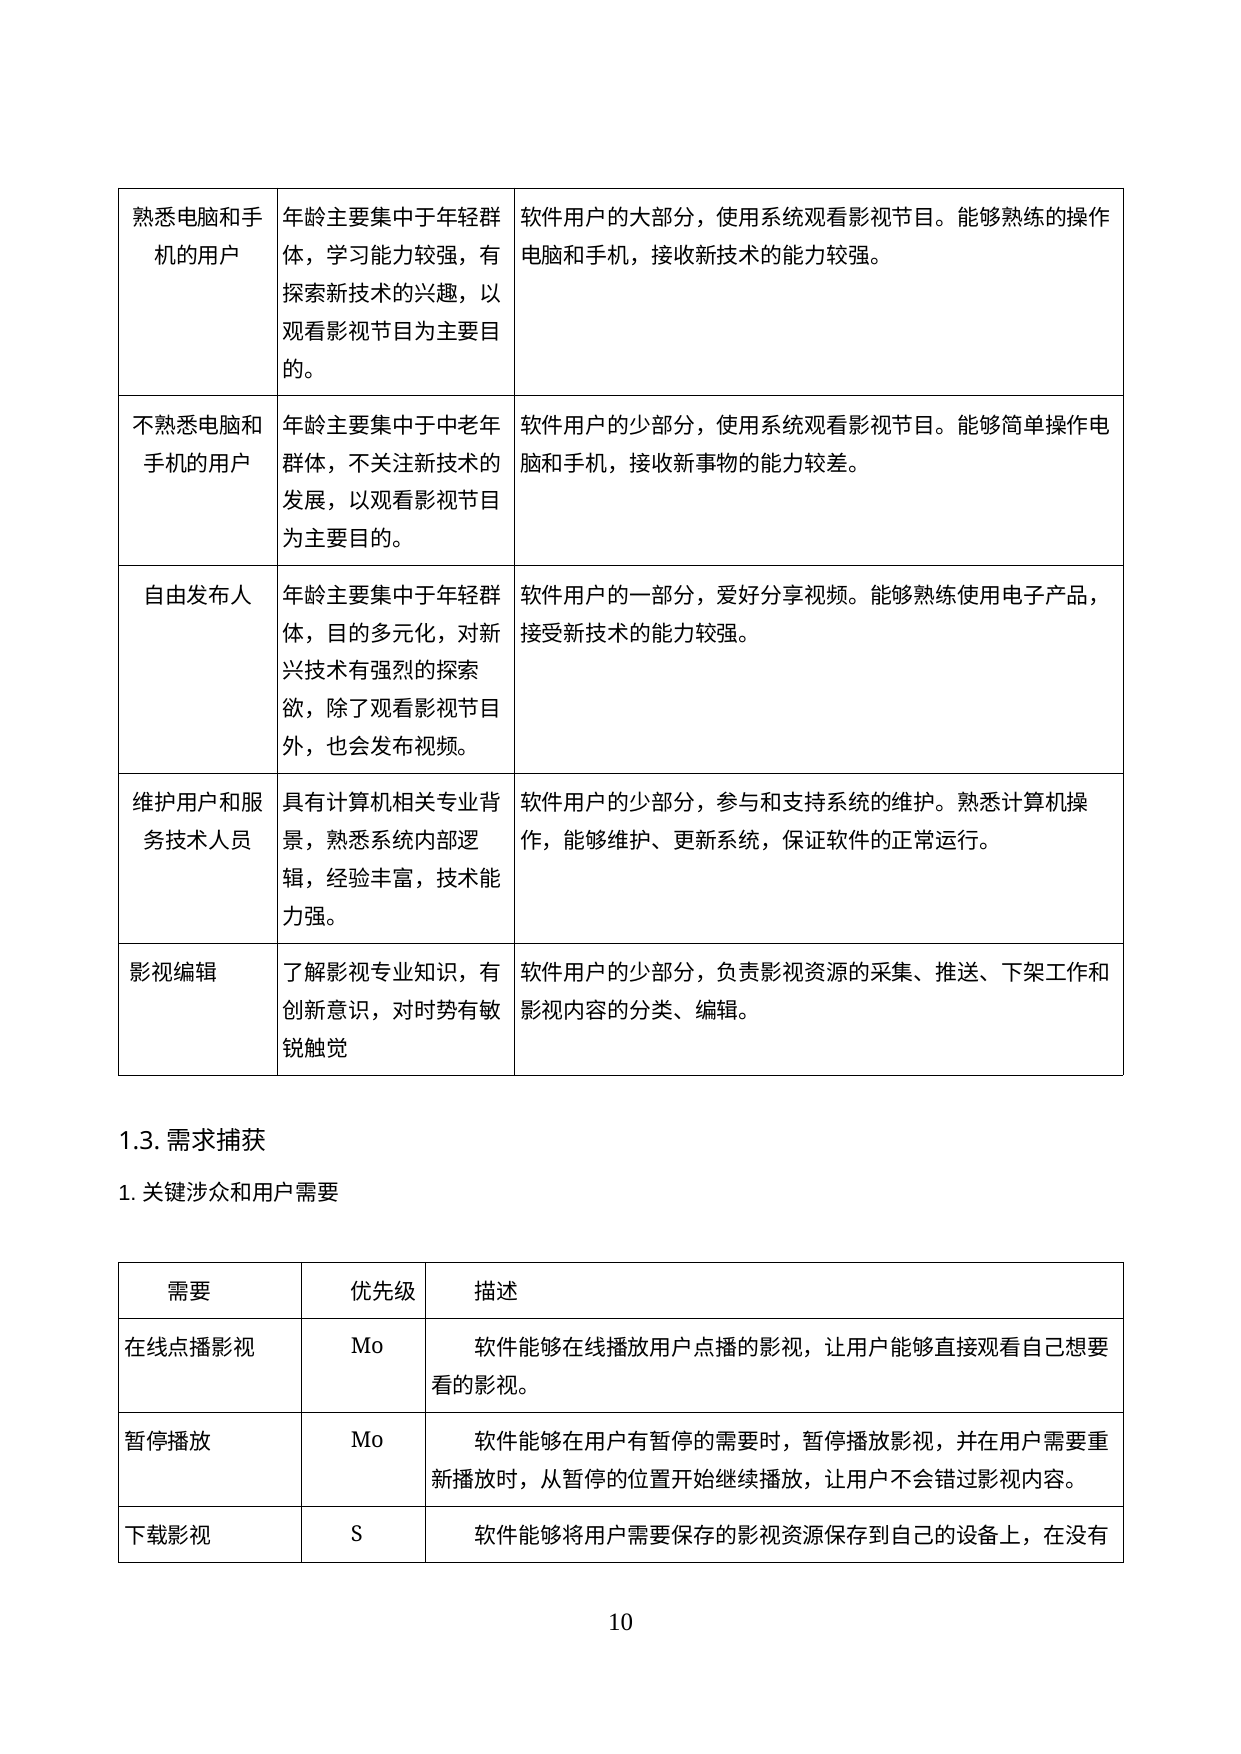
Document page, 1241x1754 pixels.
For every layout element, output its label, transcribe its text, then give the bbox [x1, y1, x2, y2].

table_cell 软件用户的少部分，使用系统观看影视节目。能够简单操作电脑和手机，接收新事物的能力较差。 [515, 396, 1123, 565]
table_cell 年龄主要集中于年轻群体，目的多元化，对新兴技术有强烈的探索欲，除了观看影视节目外，也会发布视频。 [278, 566, 514, 773]
table_cell 软件能够在用户有暂停的需要时，暂停播放影视，并在用户需要重新播放时，从暂停的位置开始继续播放，让用户不会错过影视内容。 [426, 1413, 1123, 1506]
subtitle 关键涉众和用户需要 [118, 1175, 1123, 1207]
table_cell Mo [302, 1413, 425, 1506]
table_cell S [302, 1507, 425, 1562]
table_cell 软件用户的少部分，负责影视资源的采集、推送、下架工作和影视内容的分类、编辑。 [515, 944, 1123, 1075]
table_cell 软件用户的少部分，参与和支持系统的维护。熟悉计算机操作，能够维护、更新系统，保证软件的正常运行。 [515, 774, 1123, 943]
table_cell 影视编辑 [119, 944, 277, 1075]
table_cell 自由发布人 [119, 566, 277, 773]
table_header 优先级 [302, 1263, 425, 1318]
table_cell 不熟悉电脑和手机的用户 [119, 396, 277, 565]
table_cell 维护用户和服务技术人员 [119, 774, 277, 943]
table_cell 年龄主要集中于中老年群体，不关注新技术的发展，以观看影视节目为主要目的。 [278, 396, 514, 565]
table_header 需要 [119, 1263, 301, 1318]
table_cell 暂停播放 [119, 1413, 301, 1506]
table_cell 软件能够在线播放用户点播的影视，让用户能够直接观看自己想要看的影视。 [426, 1319, 1123, 1412]
table_header 描述 [426, 1263, 1123, 1318]
subtitle 需求捕获 [118, 1120, 1123, 1156]
table_cell 了解影视专业知识，有创新意识，对时势有敏锐触觉 [278, 944, 514, 1075]
table_cell 在线点播影视 [119, 1319, 301, 1412]
table_cell 下载影视 [119, 1507, 301, 1562]
table_cell 软件用户的大部分，使用系统观看影视节目。能够熟练的操作电脑和手机，接收新技术的能力较强。 [515, 189, 1123, 395]
table_cell 熟悉电脑和手机的用户 [119, 189, 277, 395]
table_cell 具有计算机相关专业背景，熟悉系统内部逻辑，经验丰富，技术能力强。 [278, 774, 514, 943]
table_cell 年龄主要集中于年轻群体，学习能力较强，有探索新技术的兴趣，以观看影视节目为主要目的。 [278, 189, 514, 395]
table_cell 软件能够将用户需要保存的影视资源保存到自己的设备上，在没有 [426, 1507, 1123, 1562]
table_cell Mo [302, 1319, 425, 1412]
table_cell 软件用户的一部分，爱好分享视频。能够熟练使用电子产品，接受新技术的能力较强。 [515, 566, 1123, 773]
